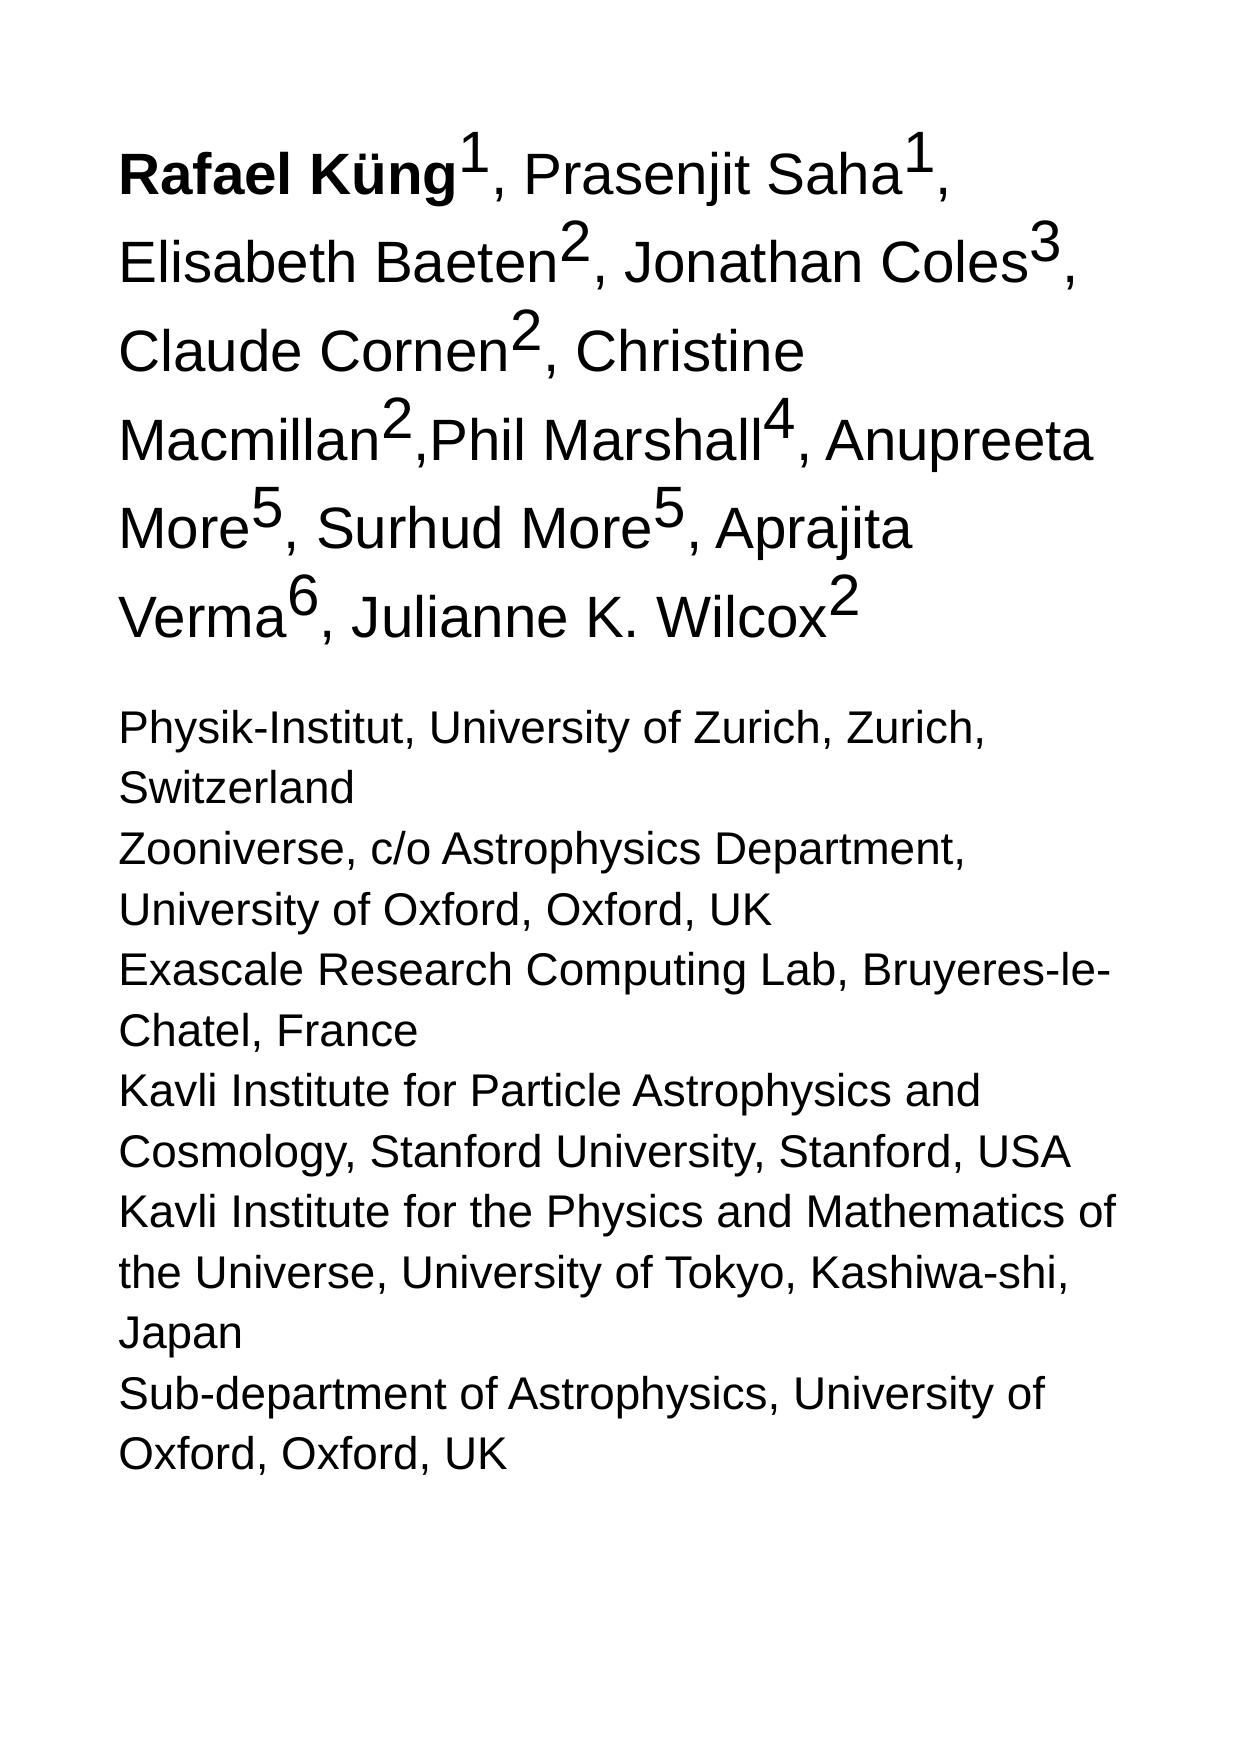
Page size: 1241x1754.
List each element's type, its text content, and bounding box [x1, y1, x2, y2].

text Exascale Research Computing Lab, Bruyeres-le-Chatel, France [118, 942, 1122, 1056]
text Rafael Küng1, Prasenjit Saha1, [118, 118, 1122, 207]
text Kavli Institute for Particle Astrophysics and Cosmology, Stanford University, Stanford, USA [118, 1063, 1122, 1177]
text Elisabeth Baeten2, Jonathan Coles3, Claude Cornen2, Christine Macmillan2,Phil Marshall4, Anupreeta More5, Surhud More5, Aprajita Verma6, Julianne K. Wilcox2 [118, 207, 1122, 649]
text Sub-department of Astrophysics, University of Oxford, Oxford, UK [118, 1366, 1122, 1479]
text Zooniverse, c/o Astrophysics Department, University of Oxford, Oxford, UK [118, 821, 1122, 935]
text Physik-Institut, University of Zurich, Zurich, Switzerland [118, 700, 1122, 814]
text Kavli Institute for the Physics and Mathematics of the Universe, University of Tokyo, Kashiwa-shi, Japan [118, 1184, 1122, 1358]
